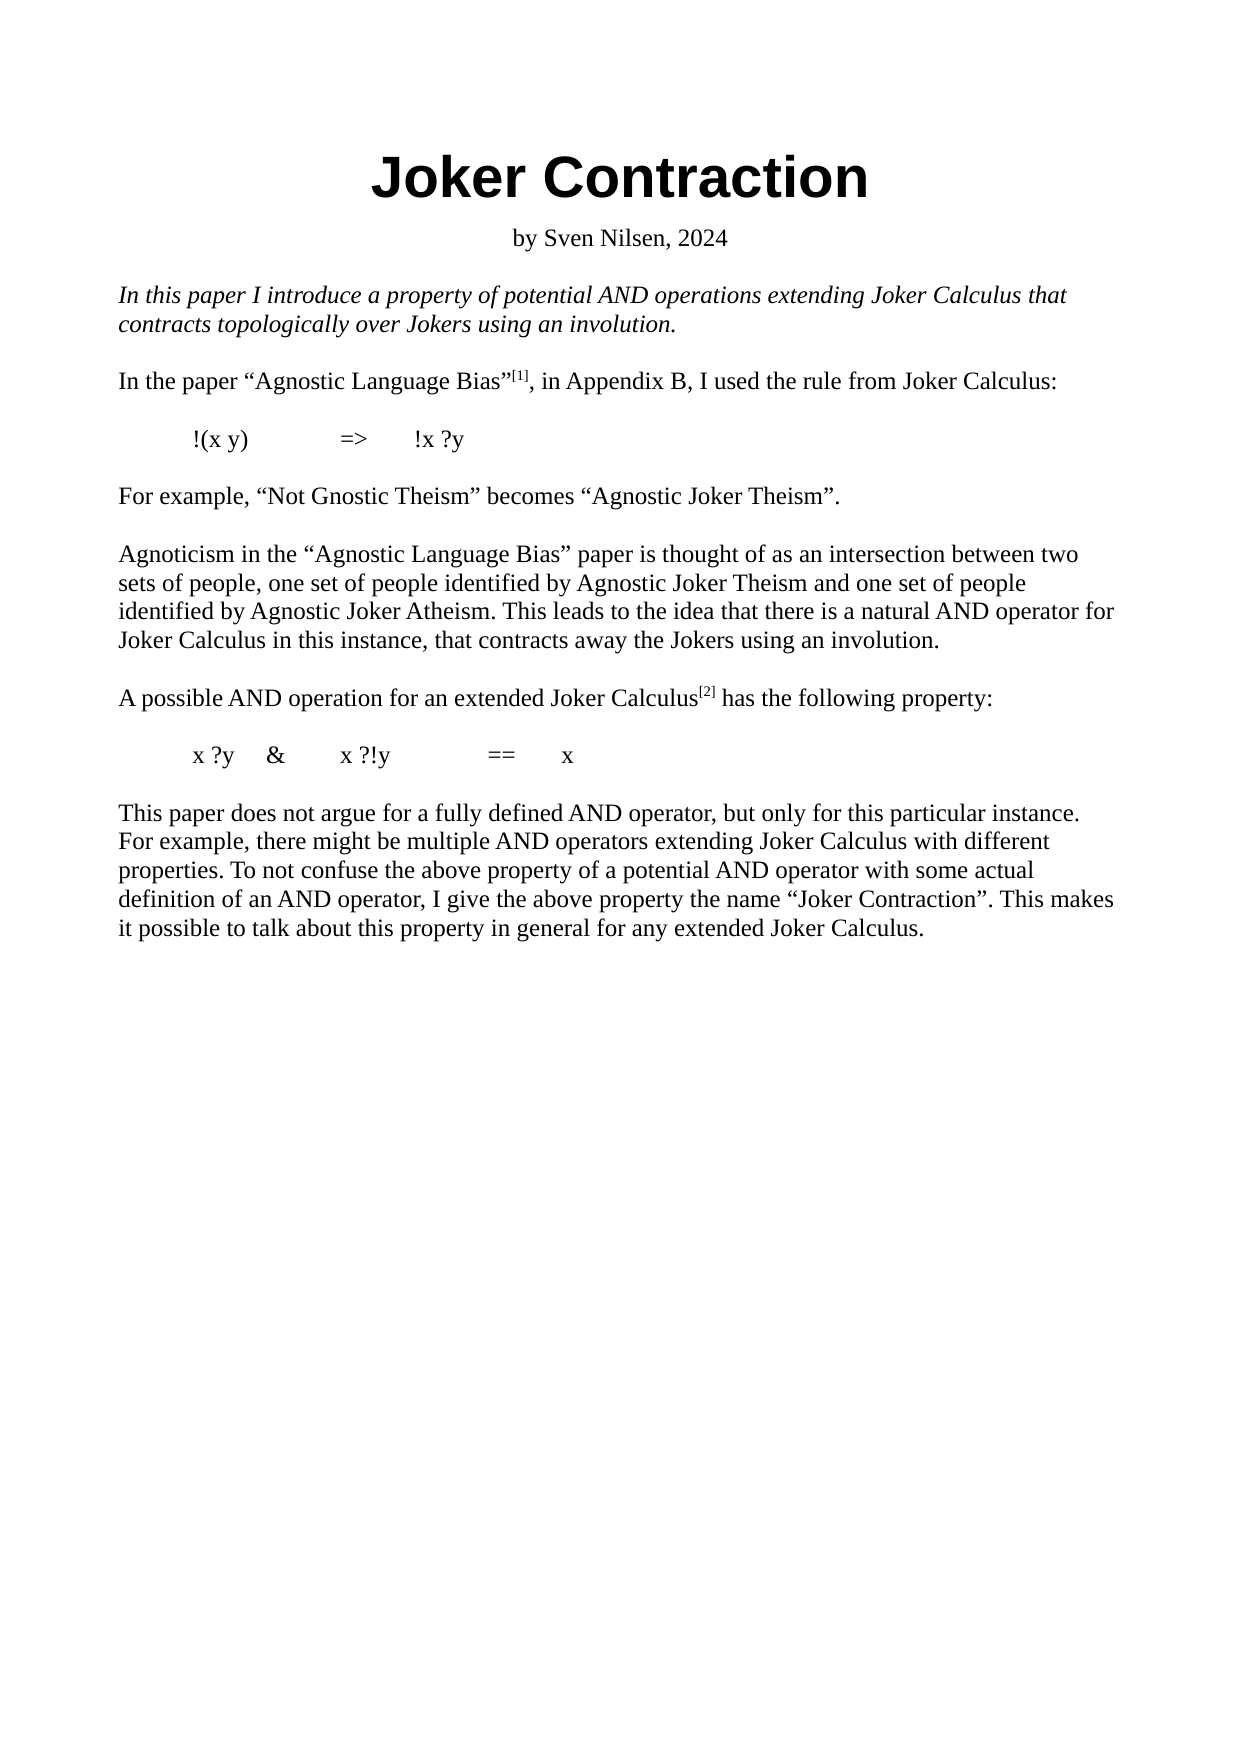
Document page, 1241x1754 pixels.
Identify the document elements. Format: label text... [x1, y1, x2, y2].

text For example, “Not Gnostic Theism” becomes “Agnostic Joker Theism”. [118, 481, 1122, 510]
text !(x y) => !x ?y [118, 424, 1122, 453]
text x ?y & x ?!y == x [118, 740, 1122, 798]
text In the paper “Agnostic Language Bias”[1], in Appendix B, I used the rule from Joker Calculus: [118, 338, 1122, 395]
title Joker Contraction [118, 143, 1122, 210]
text Agnoticism in the “Agnostic Language Bias” paper is thought of as an intersection between two sets of people, one set of people identified by Agnostic Joker Theism and one set of people identified by Agnostic Joker Atheism. This leads to the idea that there is a natural AND operator for Joker Calculus in this instance, that contracts away the Jokers using an involution. [118, 510, 1122, 654]
text by Sven Nilsen, 2024 [118, 223, 1122, 251]
text In this paper I introduce a property of potential AND operations extending Joker Calculus that contracts topologically over Jokers using an involution. [118, 280, 1122, 338]
text This paper does not argue for a fully defined AND operator, but only for this particular instance. For example, there might be multiple AND operators extending Joker Calculus with different properties. To not confuse the above property of a potential AND operator with some actual definition of an AND operator, I give the above property the name “Joker Contraction”. This makes it possible to talk about this property in general for any extended Joker Calculus. [118, 798, 1122, 941]
text A possible AND operation for an extended Joker Calculus[2] has the following property: [118, 683, 1122, 711]
